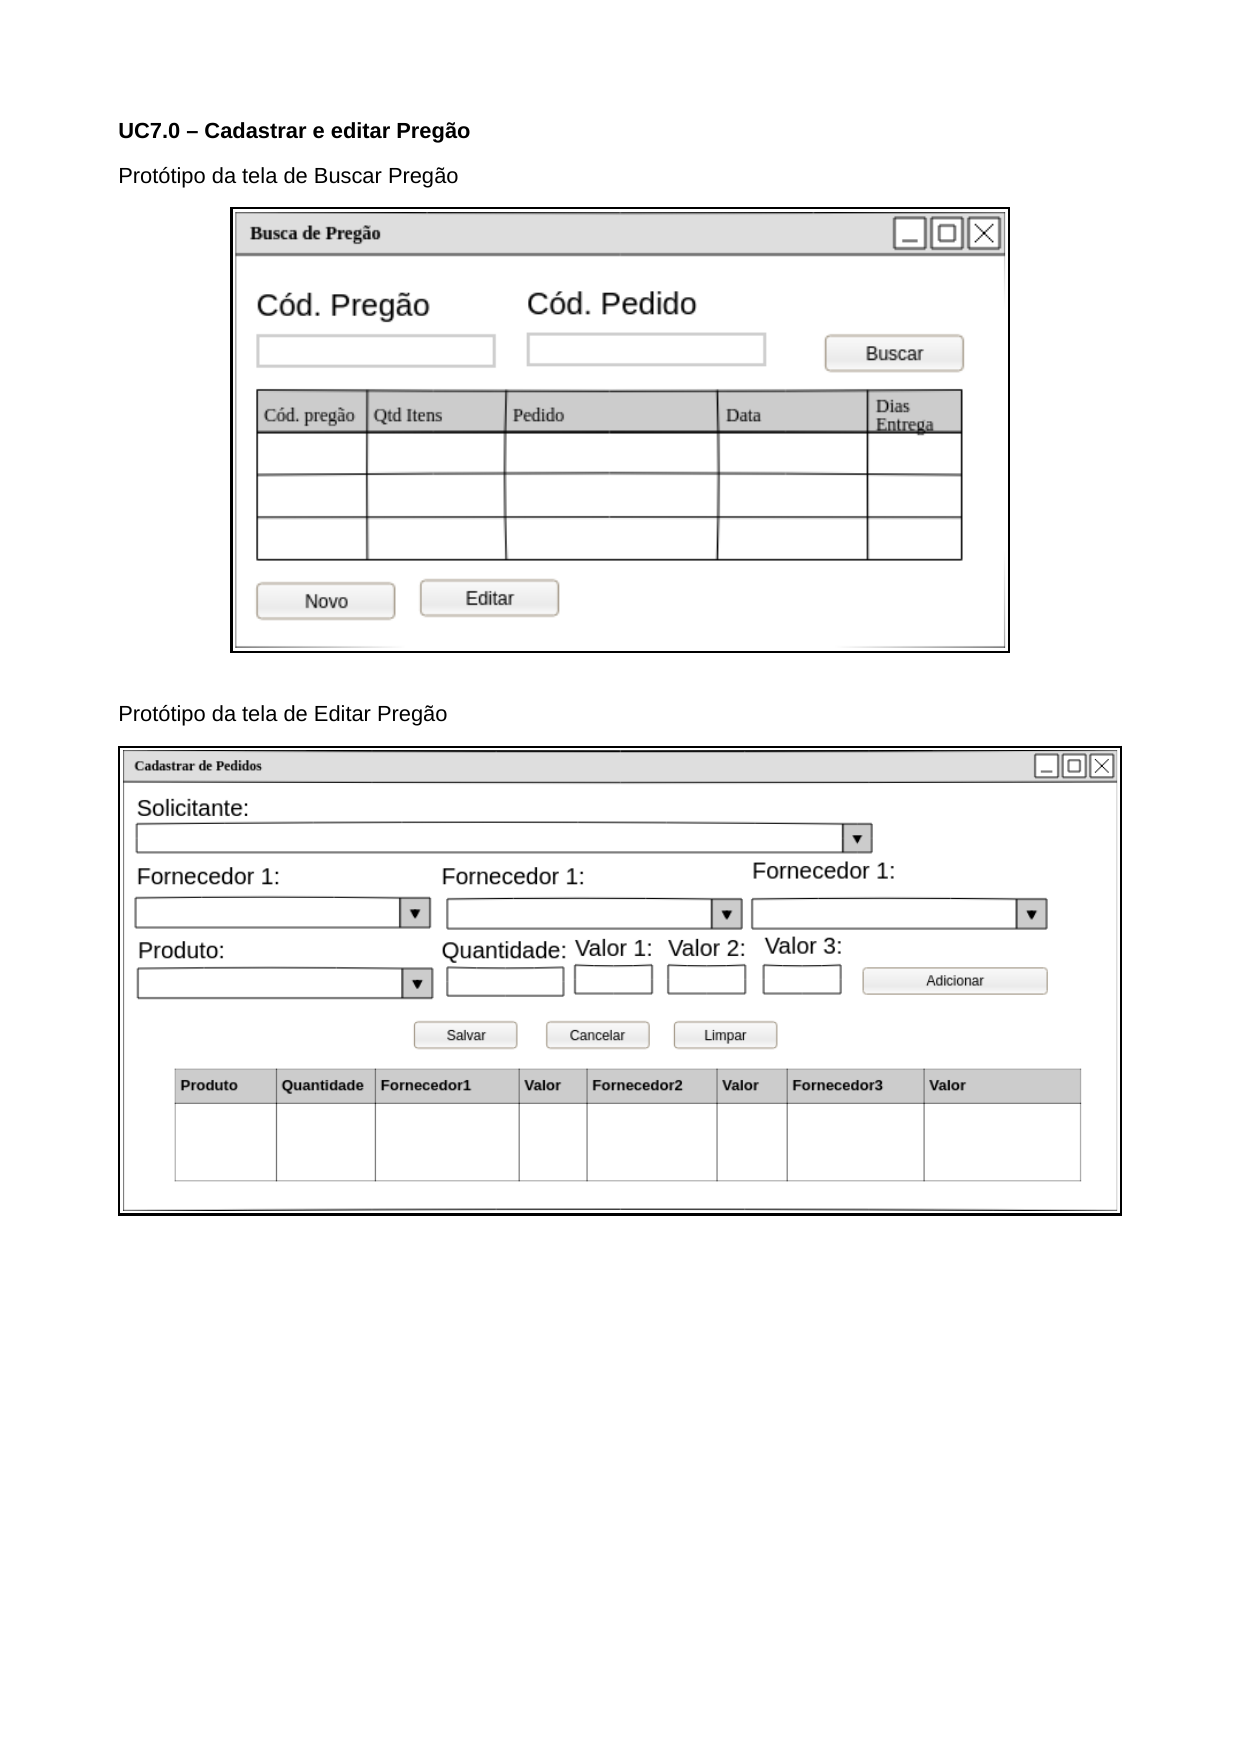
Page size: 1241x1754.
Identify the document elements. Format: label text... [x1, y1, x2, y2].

text UC7.0 – Cadastrar e editar Pregão [118, 118, 1122, 143]
text Protótipo da tela de Editar Pregão [118, 701, 1122, 726]
picture [123, 750, 1118, 1211]
picture [235, 212, 1005, 648]
text Protótipo da tela de Buscar Pregão [118, 163, 1122, 188]
